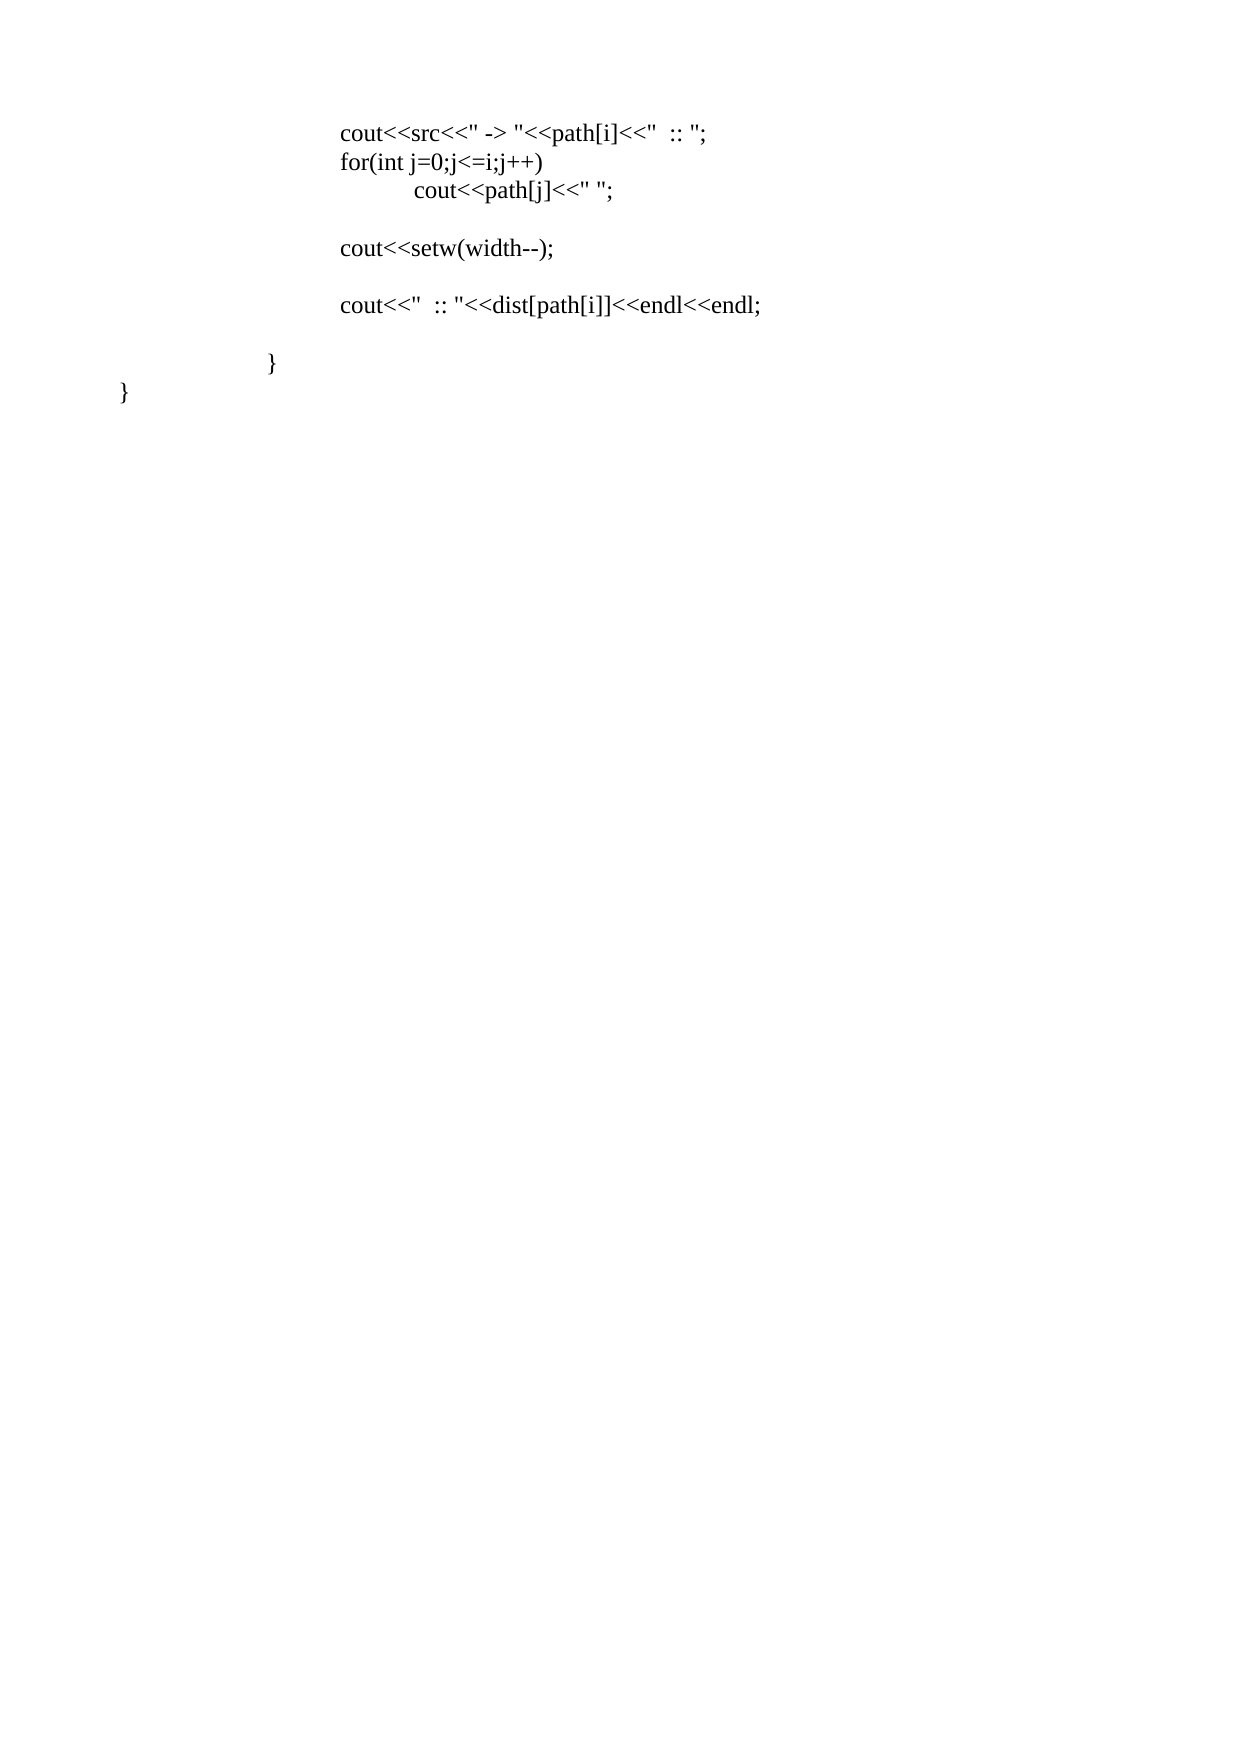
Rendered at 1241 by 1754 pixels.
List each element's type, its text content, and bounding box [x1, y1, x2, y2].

text } [118, 377, 1122, 406]
text } [118, 348, 1122, 377]
text for(int j=0;j<=i;j++) [118, 147, 1122, 176]
text cout<<path[j]<<" "; [118, 176, 1122, 204]
text cout<<src<<" -> "<<path[i]<<" :: "; [118, 118, 1122, 147]
text cout<<" :: "<<dist[path[i]]<<endl<<endl; [118, 291, 1122, 319]
text cout<<setw(width--); [118, 233, 1122, 262]
